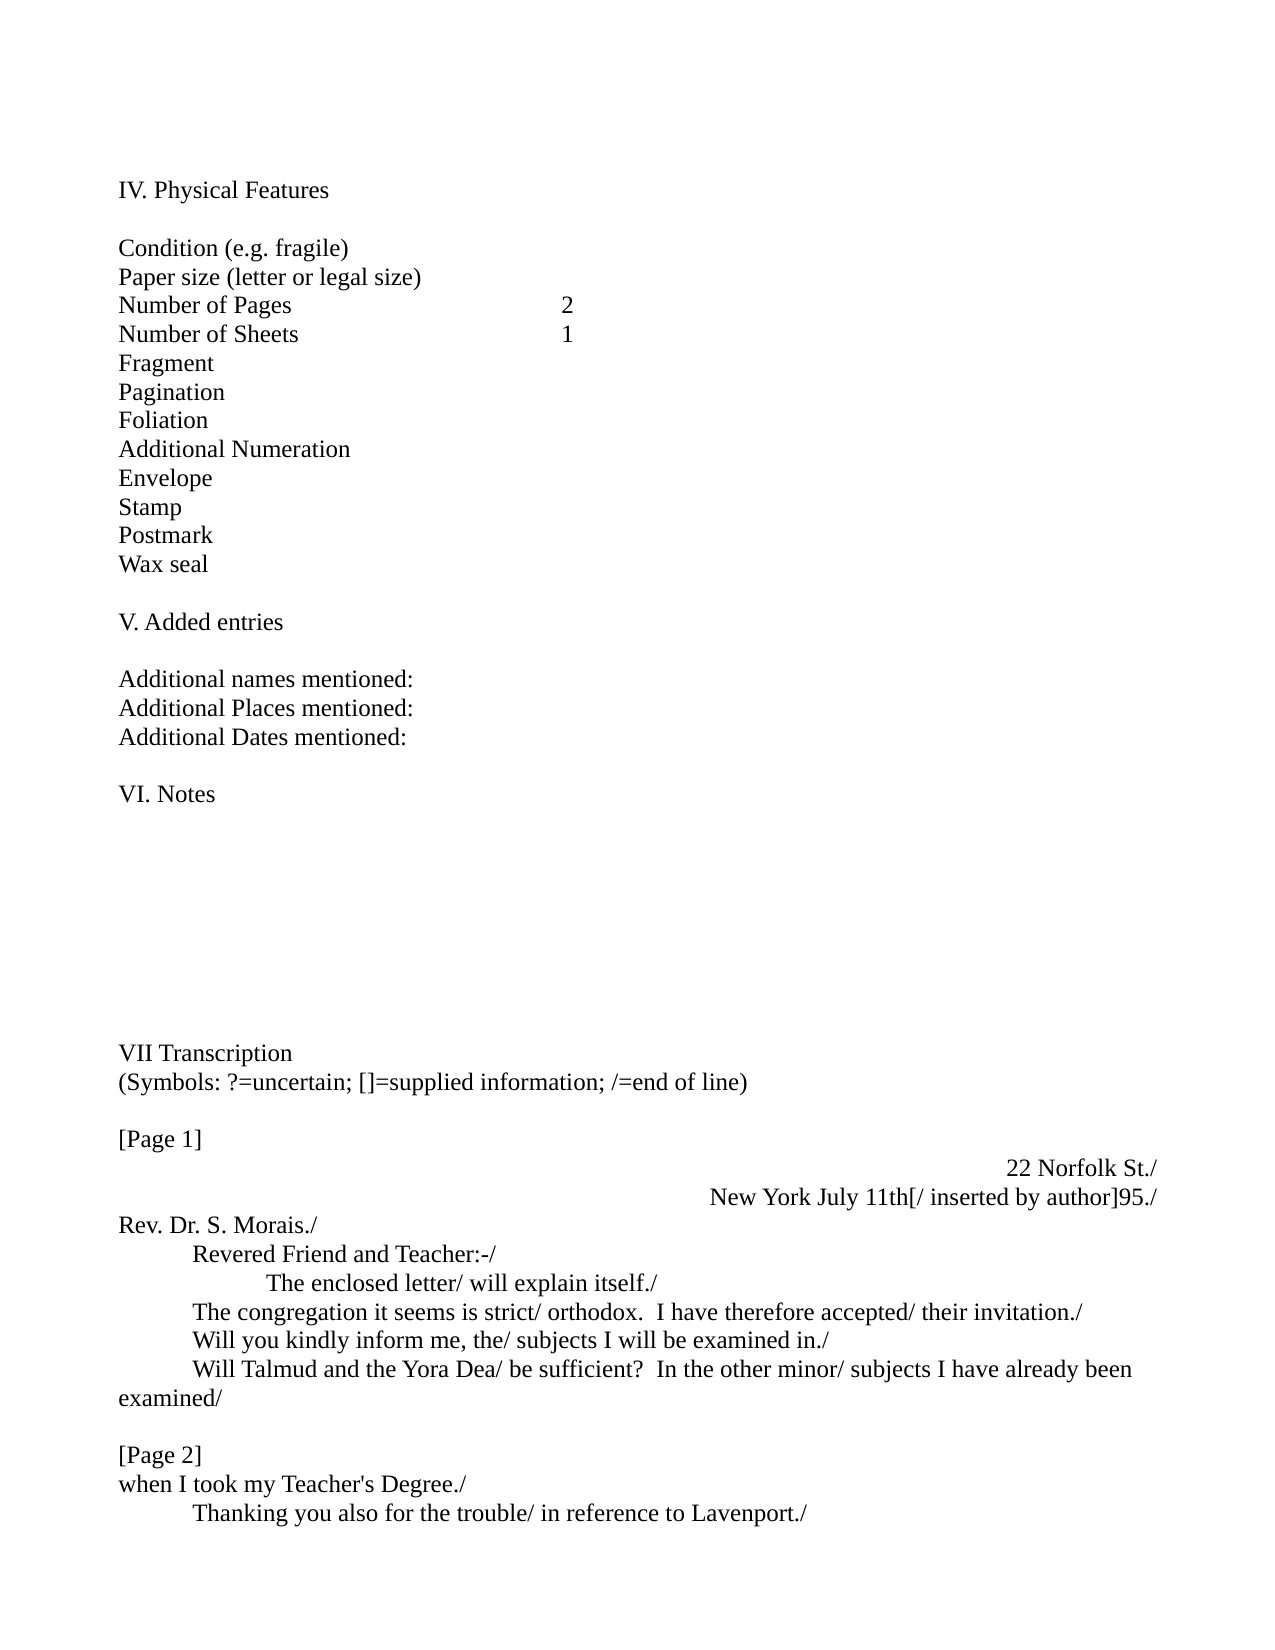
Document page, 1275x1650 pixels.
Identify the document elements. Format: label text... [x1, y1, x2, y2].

text Condition (e.g. fragile) [118, 233, 1157, 262]
text Additional names mentioned: [118, 664, 1157, 693]
text Foliation [118, 406, 1157, 434]
text [Page 2] [118, 1441, 1157, 1469]
text Additional Numeration [118, 434, 1157, 463]
text Postma rk [118, 521, 1157, 549]
text VI. Notes [118, 779, 1157, 808]
text Envelope [118, 463, 1157, 492]
text VII Transcription [118, 1038, 1157, 1067]
text Wax seal [118, 549, 1157, 578]
text Thanking you also for the trouble/ in reference to Lavenport./ [118, 1498, 1157, 1527]
text [Page 1] [118, 1124, 1157, 1153]
text Fragment [118, 348, 1157, 377]
text The congregation it seems is strict/ orthodox. I have therefore accepted/ their invitation./ [118, 1297, 1157, 1326]
text Additional Dates mentioned: [118, 722, 1157, 751]
text Pagination [118, 377, 1157, 406]
text Number of Sheets 1 [118, 319, 1157, 348]
text Revered Friend and Teacher:-/ [118, 1239, 1157, 1268]
text Will you kindly inform me, the/ subjects I will be examined in./ [118, 1326, 1157, 1354]
text V. Added entries [118, 607, 1157, 636]
text Stamp [118, 492, 1157, 521]
text New York July 11th[/ inserted by author]95./ [118, 1182, 1157, 1211]
text Rev. Dr. S. Morais./ [118, 1211, 1157, 1239]
text Additional Places mentioned: [118, 693, 1157, 722]
text Paper size (letter or legal size) [118, 262, 1157, 291]
text Will Talmud and the Yora Dea/ be sufficient? In the other minor/ subjects I have already been examined/ [118, 1354, 1157, 1412]
text when I took my Teacher's Degree./ [118, 1469, 1157, 1498]
text IV. Physical Features [118, 176, 1157, 204]
text (Symbols: ?=uncertain; []=supplied information; /=end of line) [118, 1067, 1157, 1096]
text 22 Norfolk St./ [118, 1153, 1157, 1182]
text The enclosed letter/ will explain itself./ [118, 1268, 1157, 1297]
text Number of Pages 2 [118, 291, 1157, 319]
